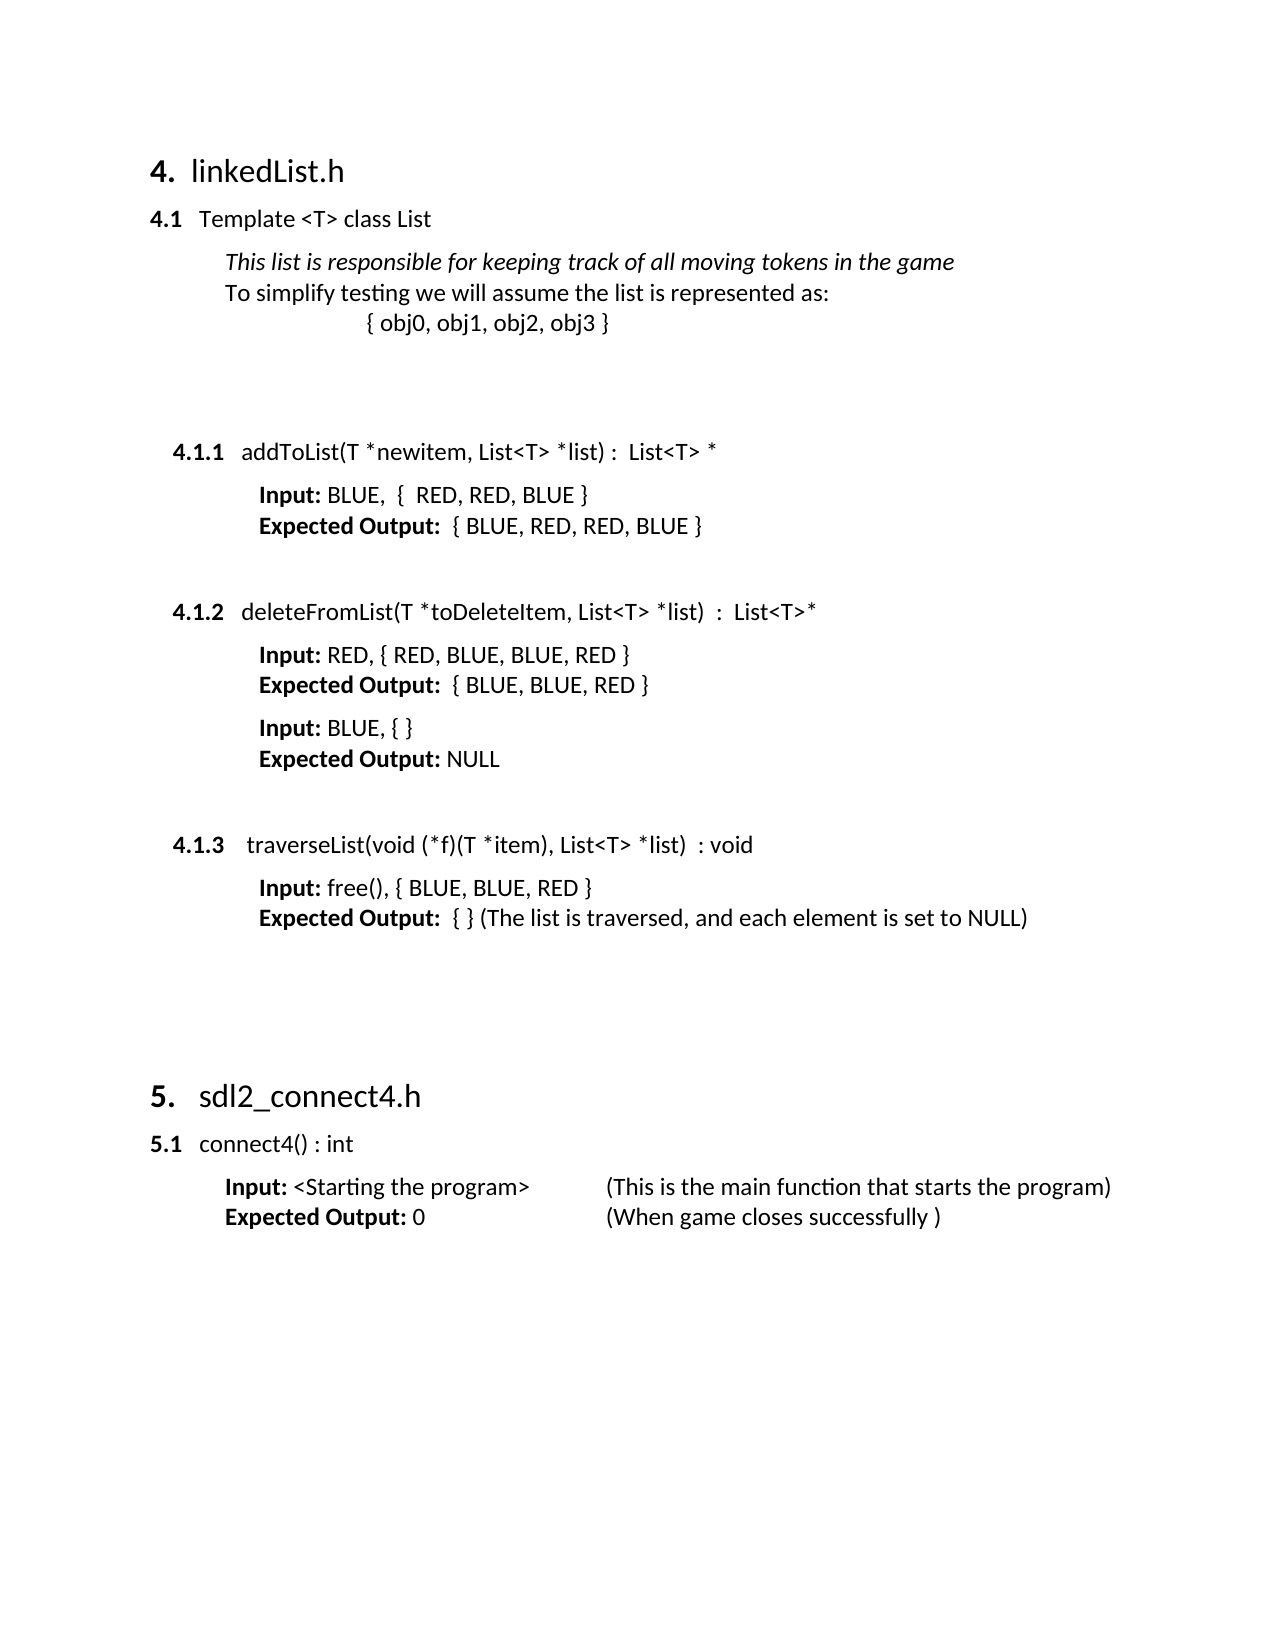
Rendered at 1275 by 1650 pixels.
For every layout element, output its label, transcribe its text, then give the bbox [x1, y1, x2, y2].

text 4.1.2 deleteFromList(T *toDeleteItem, List<T> *list) : List<T>* [150, 596, 1125, 626]
text 4.1 Template <T> class List [150, 203, 1125, 234]
text Input: BLUE, { } Expected Output: NULL [150, 712, 1125, 773]
text Input: free(), { BLUE, BLUE, RED } Expected Output: { } (The list is traversed, and each element is set to NULL) [150, 872, 1125, 933]
text 5.1 connect4() : int [150, 1128, 1125, 1158]
text Input: RED, { RED, BLUE, BLUE, RED } Expected Output: { BLUE, BLUE, RED } [150, 639, 1125, 700]
text Input: <Starting the program> (This is the main function that starts the program) Expected Output: 0 (When game closes successfully ) [225, 1171, 1125, 1262]
text 4.1.1 addToList(T *newitem, List<T> *list) : List<T> * [150, 436, 1125, 467]
text Input: BLUE, { RED, RED, BLUE } Expected Output: { BLUE, RED, RED, BLUE } [150, 479, 1125, 540]
text This list is responsible for keeping track of all moving tokens in the game To simplify testing we will assume the list is represented as: { obj0, obj1, obj2, obj3 } [150, 246, 1125, 338]
text 4.1.3 traverseList(void (*f)(T *item), List<T> *list) : void [150, 829, 1125, 859]
text 5. sdl2_connect4.h [150, 1075, 1125, 1115]
text 4. linkedList.h [150, 150, 1125, 191]
